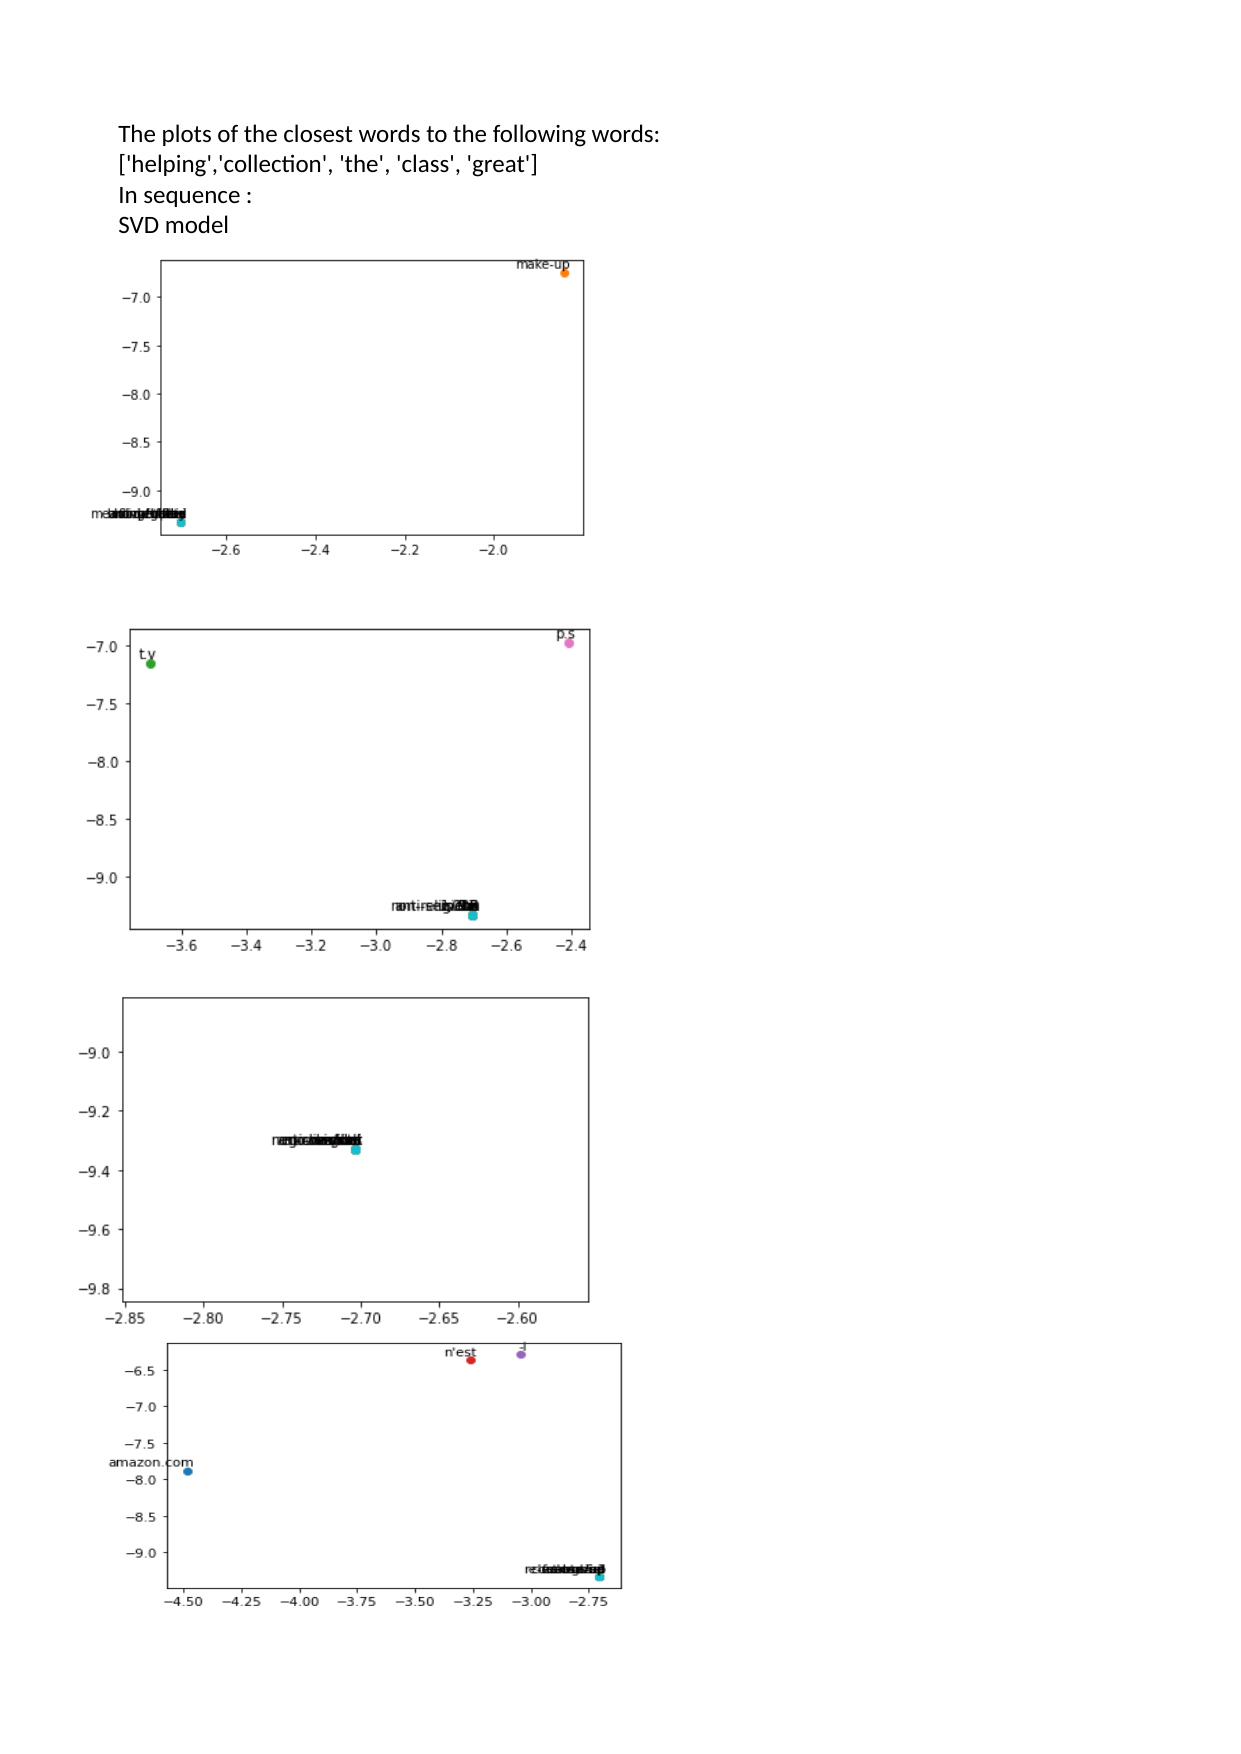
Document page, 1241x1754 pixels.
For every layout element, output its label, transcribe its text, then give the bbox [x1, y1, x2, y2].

text In sequence : [118, 179, 1122, 210]
picture [76, 618, 599, 962]
text The plots of the closest words to the following words: [118, 118, 1122, 149]
picture [81, 250, 592, 565]
picture [68, 989, 628, 1615]
text ['helping','collection', 'the', 'class', 'great'] [118, 149, 1122, 179]
text SVD model [118, 210, 1122, 240]
